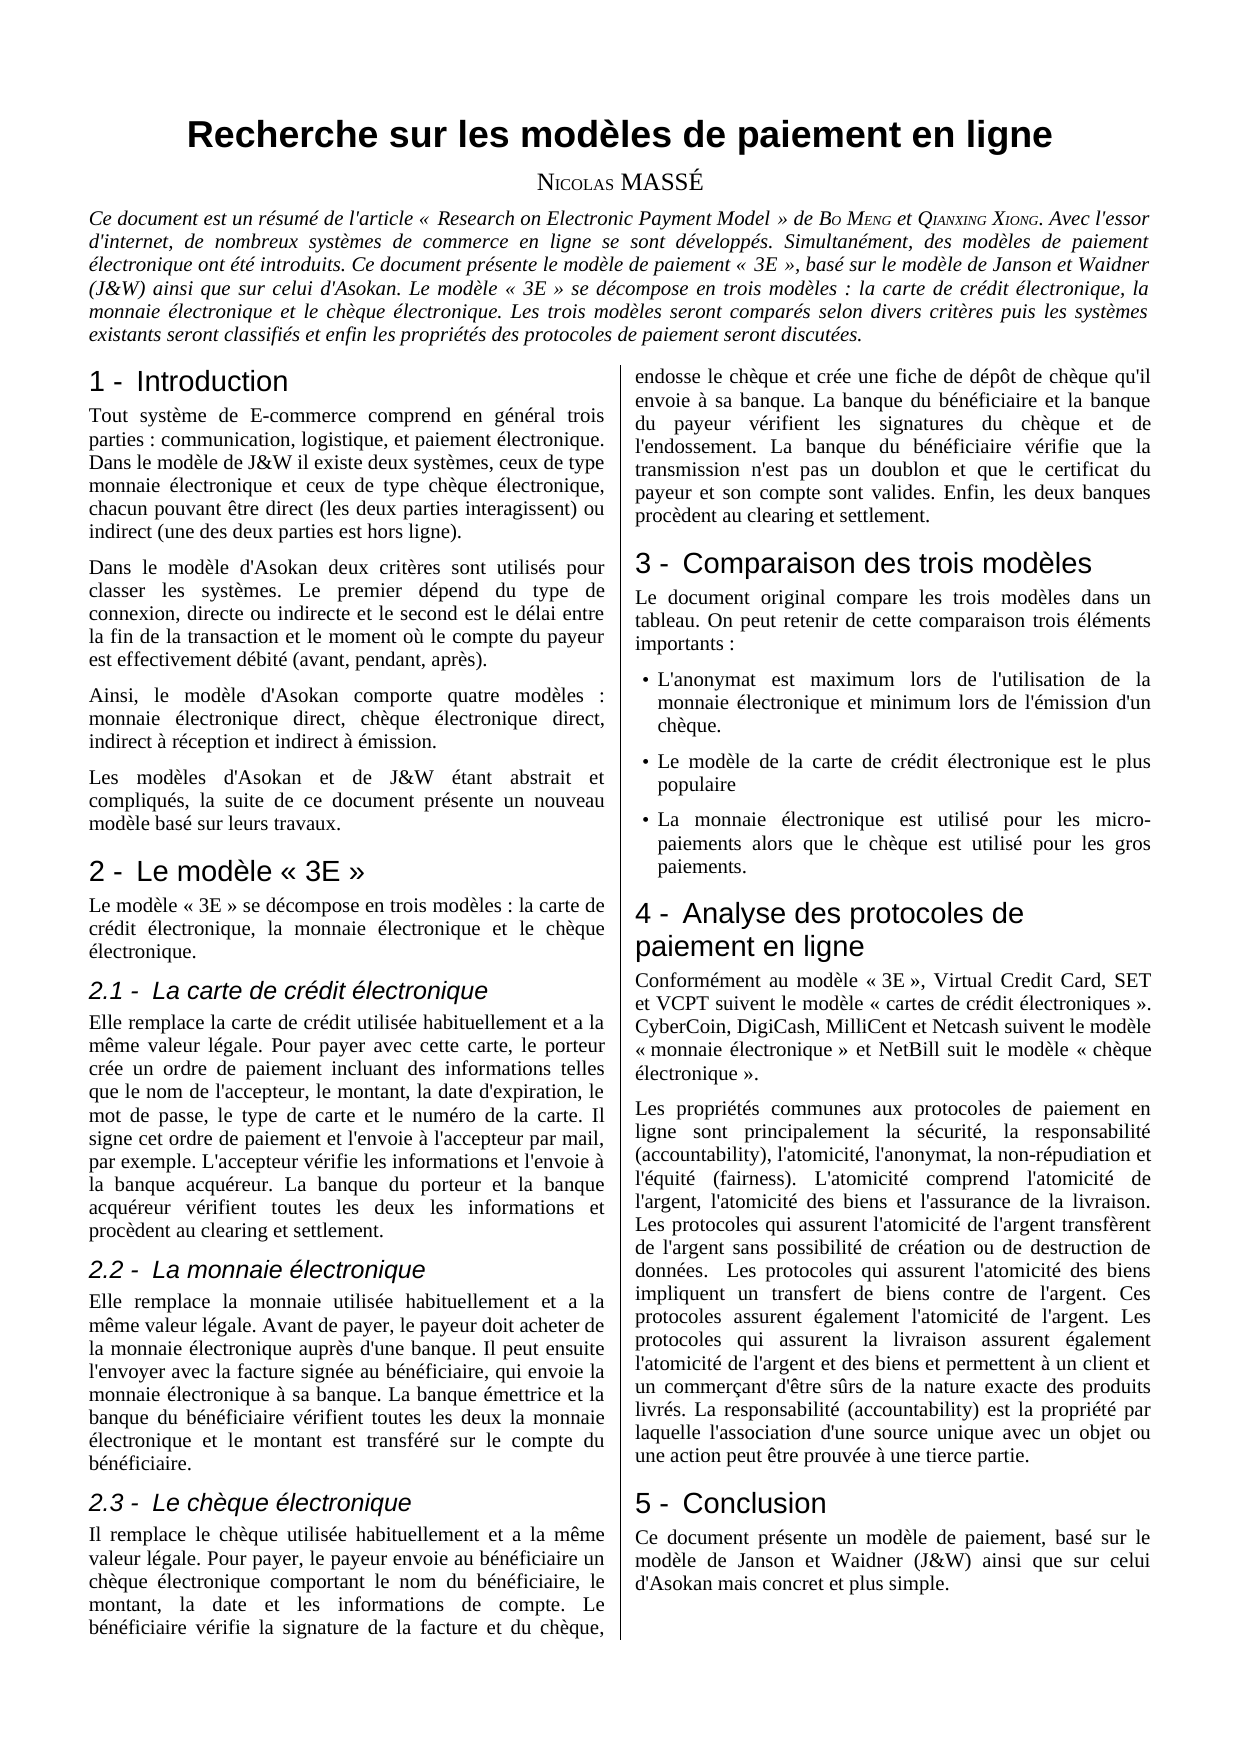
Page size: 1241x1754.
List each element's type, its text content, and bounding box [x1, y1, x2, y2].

text Ainsi, le modèle d'Asokan comporte quatre modèles : monnaie électronique direct, chèque électronique direct, indirect à réception et indirect à émission. [88, 684, 605, 753]
subtitle Comparaison des trois modèles [635, 547, 1152, 579]
subtitle Le chèque électronique [88, 1489, 605, 1517]
text Ce document présente un modèle de paiement, basé sur le modèle de Janson et Waidner (J&W) ainsi que sur celui d'Asokan mais concret et plus simple. [635, 1526, 1152, 1595]
subtitle Introduction [88, 365, 605, 398]
list L'anonymat est maximum lors de l'utilisation de la monnaie électronique et minimum lors de l'émission d'un chèque. [642, 668, 1152, 737]
title Recherche sur les modèles de paiement en ligne [88, 113, 1152, 155]
text Le document original compare les trois modèles dans un tableau. On peut retenir de cette comparaison trois éléments importants : [635, 586, 1152, 655]
subtitle La monnaie électronique [88, 1256, 605, 1284]
subtitle Le modèle « 3E » [88, 854, 605, 887]
text Nicolas MASSÉ [88, 168, 1152, 195]
text Ce document est un résumé de l'article « Research on Electronic Payment Model » de Bo Meng et Qianxing Xiong. Avec l'essor d'internet, de nombreux systèmes de commerce en ligne se sont développés. Simultanément, des modèles de paiement électronique ont été introduits. Ce document présente le modèle de paiement « 3E », basé sur le modèle de Janson et Waidner (J&W) ainsi que sur celui d'Asokan. Le modèle « 3E » se décompose en trois modèles : la carte de crédit électronique, la monnaie électronique et le chèque électronique. Les trois modèles seront comparés selon divers critères puis les systèmes existants seront classifiés et enfin les propriétés des protocoles de paiement seront discutées. [88, 207, 1152, 346]
text Il remplace le chèque utilisée habituellement et a la même valeur légale. Pour payer, le payeur envoie au bénéficiaire un chèque électronique comportant le nom du bénéficiaire, le montant, la date et les informations de compte. Le bénéficiaire vérifie la signature de la facture et du chèque, [88, 1523, 605, 1639]
text Le modèle « 3E » se décompose en trois modèles : la carte de crédit électronique, la monnaie électronique et le chèque électronique. [88, 894, 605, 963]
text Elle remplace la carte de crédit utilisée habituellement et a la même valeur légale. Pour payer avec cette carte, le porteur crée un ordre de paiement incluant des informations telles que le nom de l'accepteur, le montant, la date d'expiration, le mot de passe, le type de carte et le numéro de la carte. Il signe cet ordre de paiement et l'envoie à l'accepteur par mail, par exemple. L'accepteur vérifie les informations et l'envoie à la banque acquéreur. La banque du porteur et la banque acquéreur vérifient toutes les deux les informations et procèdent au clearing et settlement. [88, 1011, 605, 1242]
subtitle Analyse des protocoles de paiement en ligne [635, 897, 1152, 962]
list Le modèle de la carte de crédit électronique est le plus populaire [642, 749, 1152, 796]
text Dans le modèle d'Asokan deux critères sont utilisés pour classer les systèmes. Le premier dépend du type de connexion, directe ou indirecte et le second est le délai entre la fin de la transaction et le moment où le compte du payeur est effectivement débité (avant, pendant, après). [88, 556, 605, 671]
subtitle La carte de crédit électronique [88, 977, 605, 1004]
text endosse le chèque et crée une fiche de dépôt de chèque qu'il envoie à sa banque. La banque du bénéficiaire et la banque du payeur vérifient les signatures du chèque et de l'endossement. La banque du bénéficiaire vérifie que la transmission n'est pas un doublon et que le certificat du payeur et son compte sont valides. Enfin, les deux banques procèdent au clearing et settlement. [635, 365, 1152, 527]
list La monnaie électronique est utilisé pour les micro-paiements alors que le chèque est utilisé pour les gros paiements. [642, 808, 1152, 878]
text Les propriétés communes aux protocoles de paiement en ligne sont principalement la sécurité, la responsabilité (accountability), l'atomicité, l'anonymat, la non-répudiation et l'équité (fairness). L'atomicité comprend l'atomicité de l'argent, l'atomicité des biens et l'assurance de la livraison. Les protocoles qui assurent l'atomicité de l'argent transfèrent de l'argent sans possibilité de création ou de destruction de données. Les protocoles qui assurent l'atomicité des biens impliquent un transfert de biens contre de l'argent. Ces protocoles assurent également l'atomicité de l'argent. Les protocoles qui assurent la livraison assurent également l'atomicité de l'argent et des biens et permettent à un client et un commerçant d'être sûrs de la nature exacte des produits livrés. La responsabilité (accountability) est la propriété par laquelle l'association d'une source unique avec un objet ou une action peut être prouvée à une tierce partie. [635, 1097, 1152, 1467]
text Conformément au modèle « 3E », Virtual Credit Card, SET et VCPT suivent le modèle « cartes de crédit électroniques ». CyberCoin, DigiCash, MilliCent et Netcash suivent le modèle « monnaie électronique » et NetBill suit le modèle « chèque électronique ». [635, 969, 1152, 1084]
text Elle remplace la monnaie utilisée habituellement et a la même valeur légale. Avant de payer, le payeur doit acheter de la monnaie électronique auprès d'une banque. Il peut ensuite l'envoyer avec la facture signée au bénéficiaire, qui envoie la monnaie électronique à sa banque. La banque émettrice et la banque du bénéficiaire vérifient toutes les deux la monnaie électronique et le montant est transféré sur le compte du bénéficiaire. [88, 1290, 605, 1475]
subtitle Conclusion [635, 1487, 1152, 1519]
text Les modèles d'Asokan et de J&W étant abstrait et compliqués, la suite de ce document présente un nouveau modèle basé sur leurs travaux. [88, 766, 605, 835]
text Tout système de E-commerce comprend en général trois parties : communication, logistique, et paiement électronique. Dans le modèle de J&W il existe deux systèmes, ceux de type monnaie électronique et ceux de type chèque électronique, chacun pouvant être direct (les deux parties interagissent) ou indirect (une des deux parties est hors ligne). [88, 404, 605, 543]
